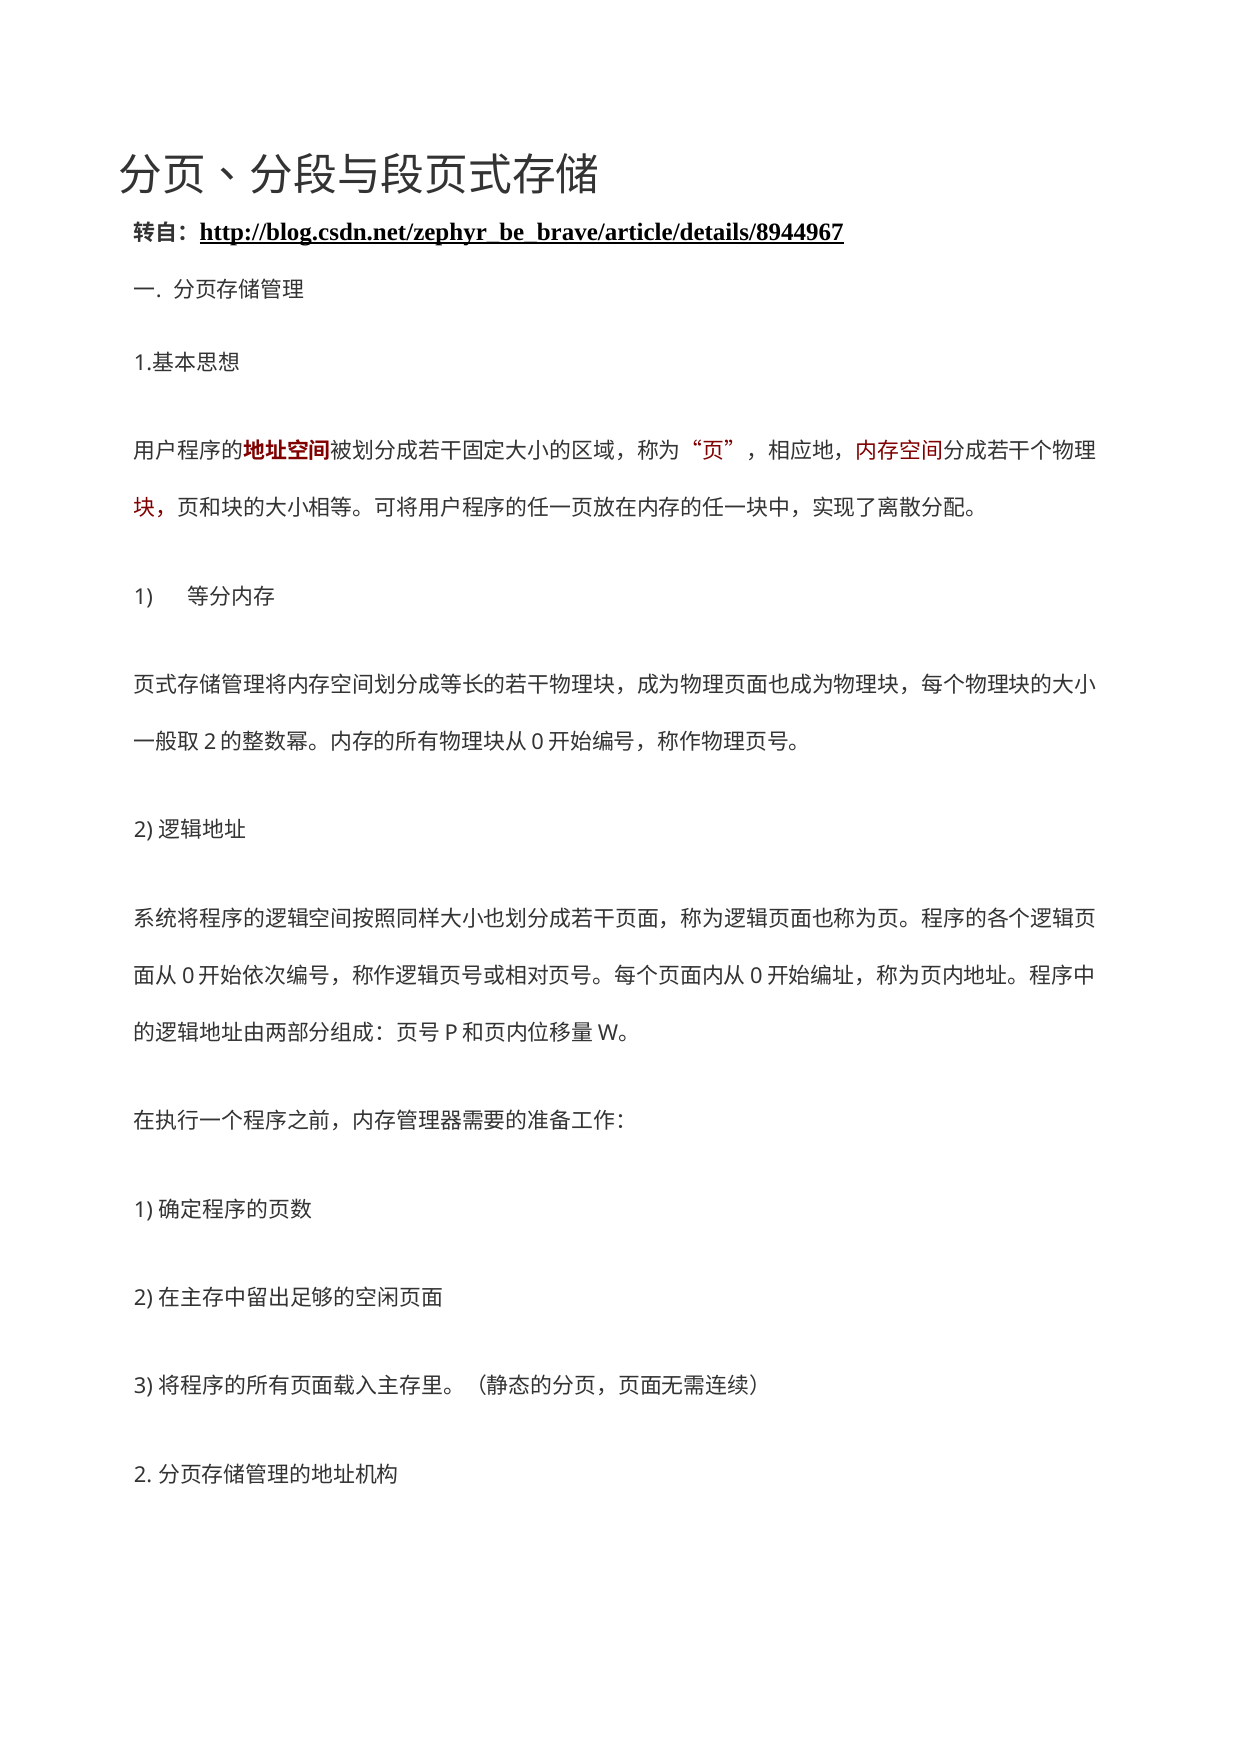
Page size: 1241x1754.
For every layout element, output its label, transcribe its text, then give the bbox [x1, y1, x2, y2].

text 系统将程序的逻辑空间按照同样大小也划分成若干页面，称为逻辑页面也称为页。程序的各个逻辑页面从0开始依次编号，称作逻辑页号或相对页号。每个页面内从0开始编址，称为页内地址。程序中的逻辑地址由两部分组成：页号P和页内位移量W。 [134, 901, 1106, 1047]
text 2. 分页存储管理的地址机构 [134, 1457, 1106, 1489]
text 在执行一个程序之前，内存管理器需要的准备工作： [134, 1103, 1106, 1135]
text 1.基本思想 [134, 345, 1106, 377]
text 用户程序的地址空间被划分成若干固定大小的区域，称为“页”，相应地，内存空间分成若干个物理块，页和块的大小相等。可将用户程序的任一页放在内存的任一块中，实现了离散分配。 [134, 433, 1106, 522]
text 2) 在主存中留出足够的空闲页面 [134, 1280, 1106, 1312]
text 一. 分页存储管理 [134, 272, 1106, 304]
subtitle 分页、分段与段页式存储 [118, 143, 1122, 203]
text 2) 逻辑地址 [134, 812, 1106, 844]
text 1) 等分内存 [134, 579, 1106, 610]
text 3) 将程序的所有页面载入主存里。（静态的分页，页面无需连续） [134, 1368, 1106, 1400]
text 1) 确定程序的页数 [134, 1192, 1106, 1223]
text 转自：http://blog.csdn.net/zephyr_be_brave/article/details/8944967 [134, 215, 1106, 247]
text 页式存储管理将内存空间划分成等长的若干物理块，成为物理页面也成为物理块，每个物理块的大小一般取2的整数幂。内存的所有物理块从0开始编号，称作物理页号。 [134, 667, 1106, 756]
